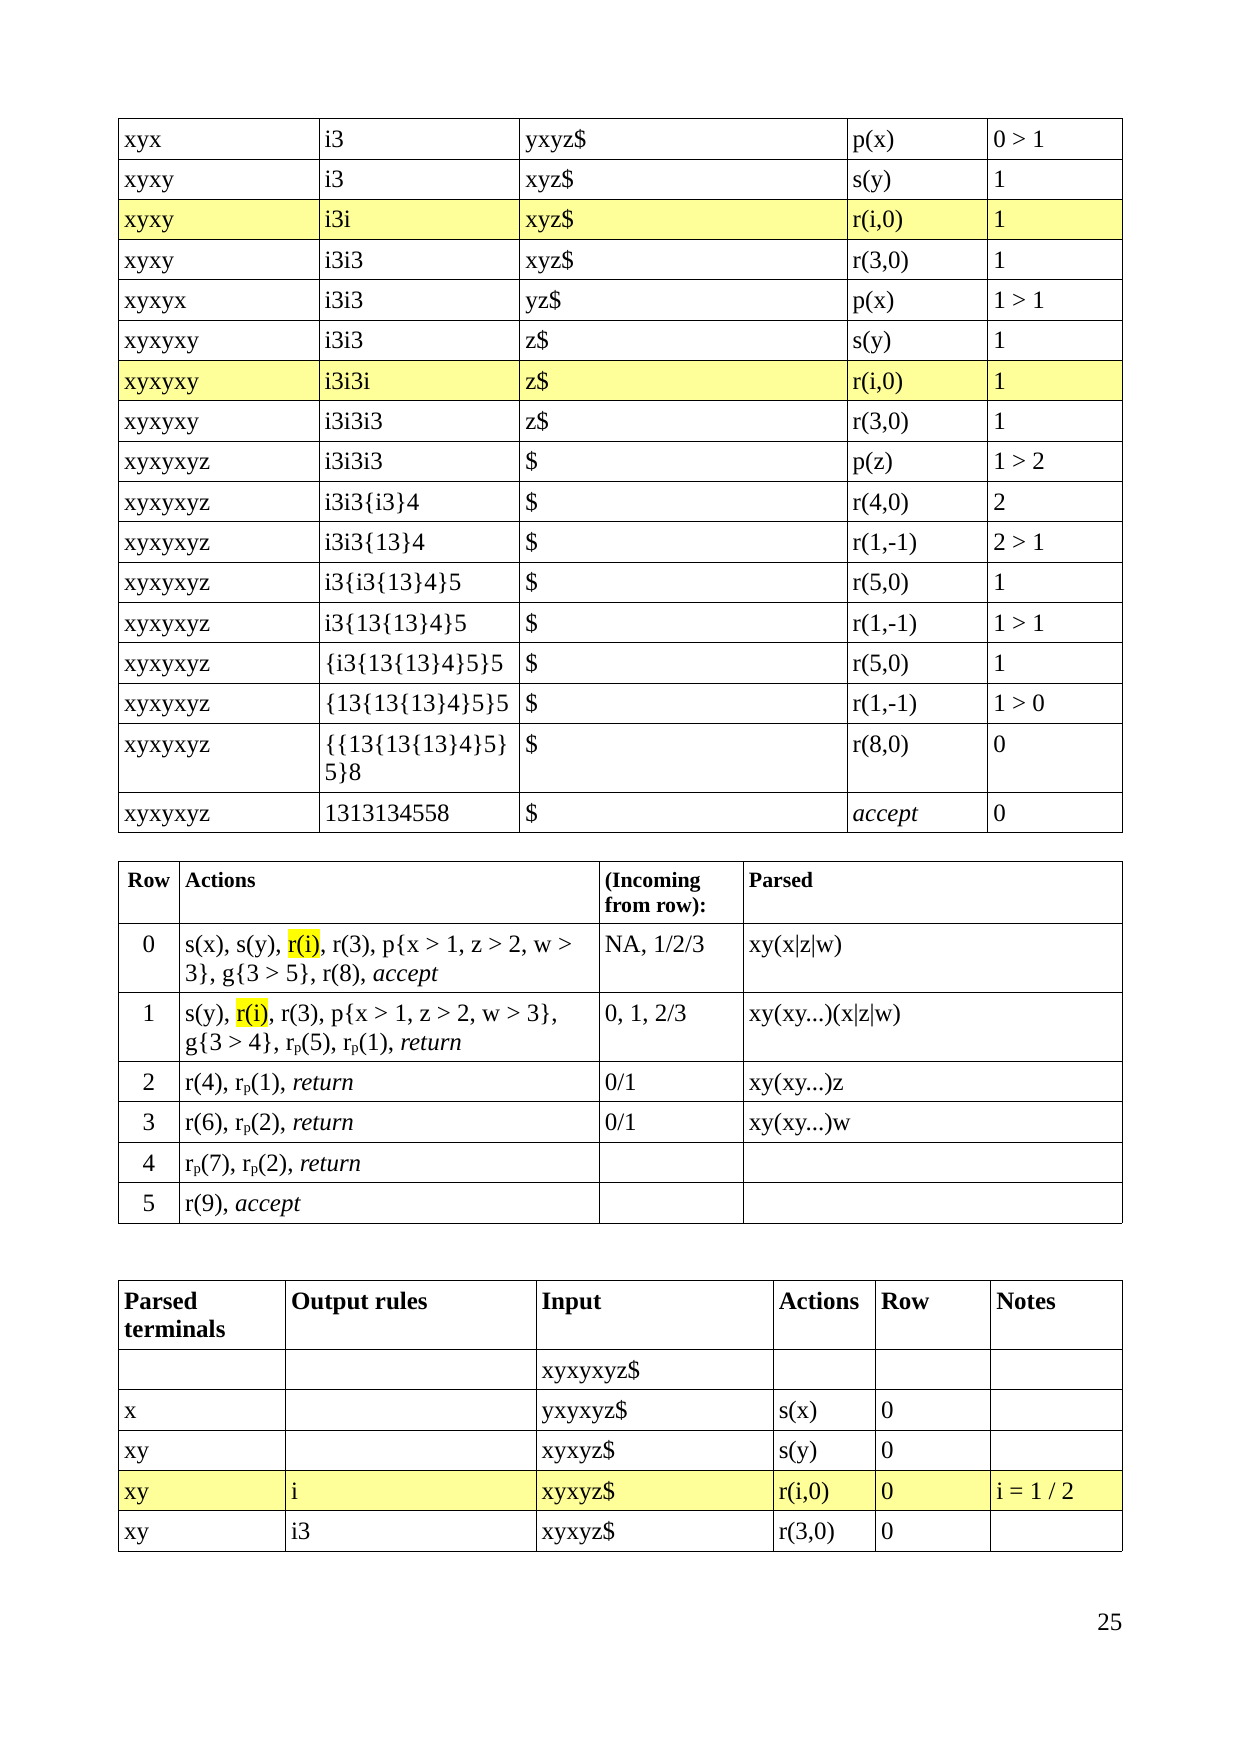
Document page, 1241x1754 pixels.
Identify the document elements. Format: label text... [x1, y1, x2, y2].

table_cell r(i,0) [774, 1471, 875, 1510]
table_cell i3i3 [320, 240, 519, 279]
table_cell 0 [876, 1471, 990, 1510]
table_cell 2 [988, 482, 1122, 521]
table_cell 0 [988, 793, 1122, 832]
table_header Parsed [744, 862, 1122, 923]
table_header (Incoming from row): [600, 862, 743, 923]
table_cell xy [119, 1471, 285, 1510]
table_cell 2 [119, 1062, 179, 1101]
table_cell xy(xy...)z [744, 1062, 1122, 1101]
table_cell 1 [119, 993, 179, 1061]
table_cell xy(xy...)(x|z|w) [744, 993, 1122, 1061]
table_cell i3i3{i3}4 [320, 482, 519, 521]
table_cell [744, 1183, 1122, 1222]
table_cell xyxyxy [119, 321, 319, 360]
table_cell xyxyxyz [119, 603, 319, 642]
table_cell xyxyx [119, 280, 319, 320]
table_cell [286, 1390, 536, 1430]
table_cell 0/1 [600, 1062, 743, 1101]
table_cell i3i3i [320, 361, 519, 400]
table_cell 1 [988, 643, 1122, 682]
table_cell xyxyz$ [537, 1471, 773, 1510]
table_header Row [876, 1281, 990, 1349]
table_cell xyxy [119, 160, 319, 199]
table_cell 4 [119, 1143, 179, 1182]
table_header Notes [991, 1281, 1122, 1349]
table_cell r(8,0) [848, 724, 987, 792]
table_cell xy [119, 1431, 285, 1470]
table_cell r(3,0) [848, 240, 987, 279]
table_cell z$ [520, 401, 847, 441]
table_cell $ [520, 724, 847, 792]
table_cell r(1,-1) [848, 684, 987, 723]
table_header Input [537, 1281, 773, 1349]
table_cell z$ [520, 321, 847, 360]
table_cell 0 > 1 [988, 119, 1122, 158]
table_cell i3i3 [320, 280, 519, 320]
table_cell xyxyxyz [119, 442, 319, 481]
table_cell xyxyxyz [119, 793, 319, 832]
table_header Parsed terminals [119, 1281, 285, 1349]
table_cell i3{13{13}4}5 [320, 603, 519, 642]
table_cell {13{13{13}4}5}5 [320, 684, 519, 723]
table_cell i3i [320, 200, 519, 239]
table_cell xyxyz$ [537, 1431, 773, 1470]
table_cell s(y), r(i), r(3), p{x > 1, z > 2, w > 3}, g{3 > 4}, rp(5), rp(1), return [180, 993, 599, 1061]
table_header Actions [180, 862, 599, 923]
table_cell [991, 1431, 1122, 1470]
table_cell 0 [876, 1390, 990, 1430]
table_cell $ [520, 563, 847, 602]
table_cell xyxyxyz [119, 643, 319, 682]
table_cell 1 [988, 321, 1122, 360]
table_cell rp(7), rp(2), return [180, 1143, 599, 1182]
table_cell 1 [988, 563, 1122, 602]
table_cell r(6), rp(2), return [180, 1102, 599, 1142]
table_cell xyxyxyz$ [537, 1350, 773, 1389]
table_cell r(9), accept [180, 1183, 599, 1222]
table_cell 1 > 2 [988, 442, 1122, 481]
table_cell [600, 1143, 743, 1182]
table_cell i3i3{13}4 [320, 522, 519, 562]
table_cell i3 [286, 1511, 536, 1551]
table_cell [991, 1390, 1122, 1430]
table_cell xyxyxyz [119, 482, 319, 521]
table_cell 1 > 1 [988, 280, 1122, 320]
table_cell $ [520, 793, 847, 832]
table_cell $ [520, 684, 847, 723]
table_cell r(5,0) [848, 643, 987, 682]
table_cell xy [119, 1511, 285, 1551]
table_cell [286, 1431, 536, 1470]
table_cell [991, 1350, 1122, 1389]
table_cell 5 [119, 1183, 179, 1222]
table_cell 1 > 1 [988, 603, 1122, 642]
table_cell i3i3i3 [320, 442, 519, 481]
table_cell r(i,0) [848, 361, 987, 400]
table_cell xyz$ [520, 200, 847, 239]
table_cell s(x), s(y), r(i), r(3), p{x > 1, z > 2, w > 3}, g{3 > 5}, r(8), accept [180, 924, 599, 992]
table_cell 1 > 0 [988, 684, 1122, 723]
table_cell xy(xy...)w [744, 1102, 1122, 1142]
table_cell accept [848, 793, 987, 832]
table_cell 0 [119, 924, 179, 992]
table_cell xyxyxy [119, 361, 319, 400]
table_cell NA, 1/2/3 [600, 924, 743, 992]
table_cell i3i3 [320, 321, 519, 360]
table_cell xyxyz$ [537, 1511, 773, 1551]
table_cell 0 [988, 724, 1122, 792]
table_cell r(3,0) [774, 1511, 875, 1551]
table_cell xyxyxyz [119, 563, 319, 602]
table_header Output rules [286, 1281, 536, 1349]
table_cell r(4,0) [848, 482, 987, 521]
table_cell 1 [988, 200, 1122, 239]
table_cell p(x) [848, 280, 987, 320]
table_cell $ [520, 603, 847, 642]
table_cell 0 [876, 1511, 990, 1551]
table_cell s(y) [848, 160, 987, 199]
table_cell 2 > 1 [988, 522, 1122, 562]
table_cell [286, 1350, 536, 1389]
table_cell 0, 1, 2/3 [600, 993, 743, 1061]
table_cell i3 [320, 119, 519, 158]
table_cell i3i3i3 [320, 401, 519, 441]
table_header Row [119, 862, 179, 923]
table_cell r(4), rp(1), return [180, 1062, 599, 1101]
table_cell r(1,-1) [848, 522, 987, 562]
table_header Actions [774, 1281, 875, 1349]
table_cell i3 [320, 160, 519, 199]
table_cell [744, 1143, 1122, 1182]
table_cell r(3,0) [848, 401, 987, 441]
table_cell xyxy [119, 240, 319, 279]
table_cell yz$ [520, 280, 847, 320]
table_cell $ [520, 522, 847, 562]
table_cell $ [520, 643, 847, 682]
table_cell 1 [988, 240, 1122, 279]
table_cell [774, 1350, 875, 1389]
table_cell 3 [119, 1102, 179, 1142]
table_cell xyxyxyz [119, 724, 319, 792]
table_cell s(y) [848, 321, 987, 360]
table_cell 1 [988, 160, 1122, 199]
table_cell 0/1 [600, 1102, 743, 1142]
table_cell xyz$ [520, 160, 847, 199]
table_cell xyxyxy [119, 401, 319, 441]
table_cell p(x) [848, 119, 987, 158]
table_cell $ [520, 482, 847, 521]
table_cell yxyxyz$ [537, 1390, 773, 1430]
table_cell xy(x|z|w) [744, 924, 1122, 992]
table_cell z$ [520, 361, 847, 400]
table_cell i3{i3{13}4}5 [320, 563, 519, 602]
table_cell [876, 1350, 990, 1389]
table_cell r(i,0) [848, 200, 987, 239]
table_cell $ [520, 442, 847, 481]
table_cell {i3{13{13}4}5}5 [320, 643, 519, 682]
table_cell xyxyxyz [119, 684, 319, 723]
table_cell i [286, 1471, 536, 1510]
table_cell [119, 1350, 285, 1389]
table_cell s(y) [774, 1431, 875, 1470]
table_cell xyxy [119, 200, 319, 239]
table_cell 0 [876, 1431, 990, 1470]
table_cell x [119, 1390, 285, 1430]
table_cell i = 1 / 2 [991, 1471, 1122, 1510]
table_cell xyx [119, 119, 319, 158]
table_cell {{13{13{13}4}5}5}8 [320, 724, 519, 792]
table_cell s(x) [774, 1390, 875, 1430]
table_cell p(z) [848, 442, 987, 481]
table_cell [600, 1183, 743, 1222]
table_cell r(5,0) [848, 563, 987, 602]
table_cell [991, 1511, 1122, 1551]
table_cell 1 [988, 401, 1122, 441]
table_cell 1 [988, 361, 1122, 400]
table_cell yxyz$ [520, 119, 847, 158]
table_cell xyz$ [520, 240, 847, 279]
table_cell xyxyxyz [119, 522, 319, 562]
table_cell 1313134558 [320, 793, 519, 832]
table_cell r(1,-1) [848, 603, 987, 642]
